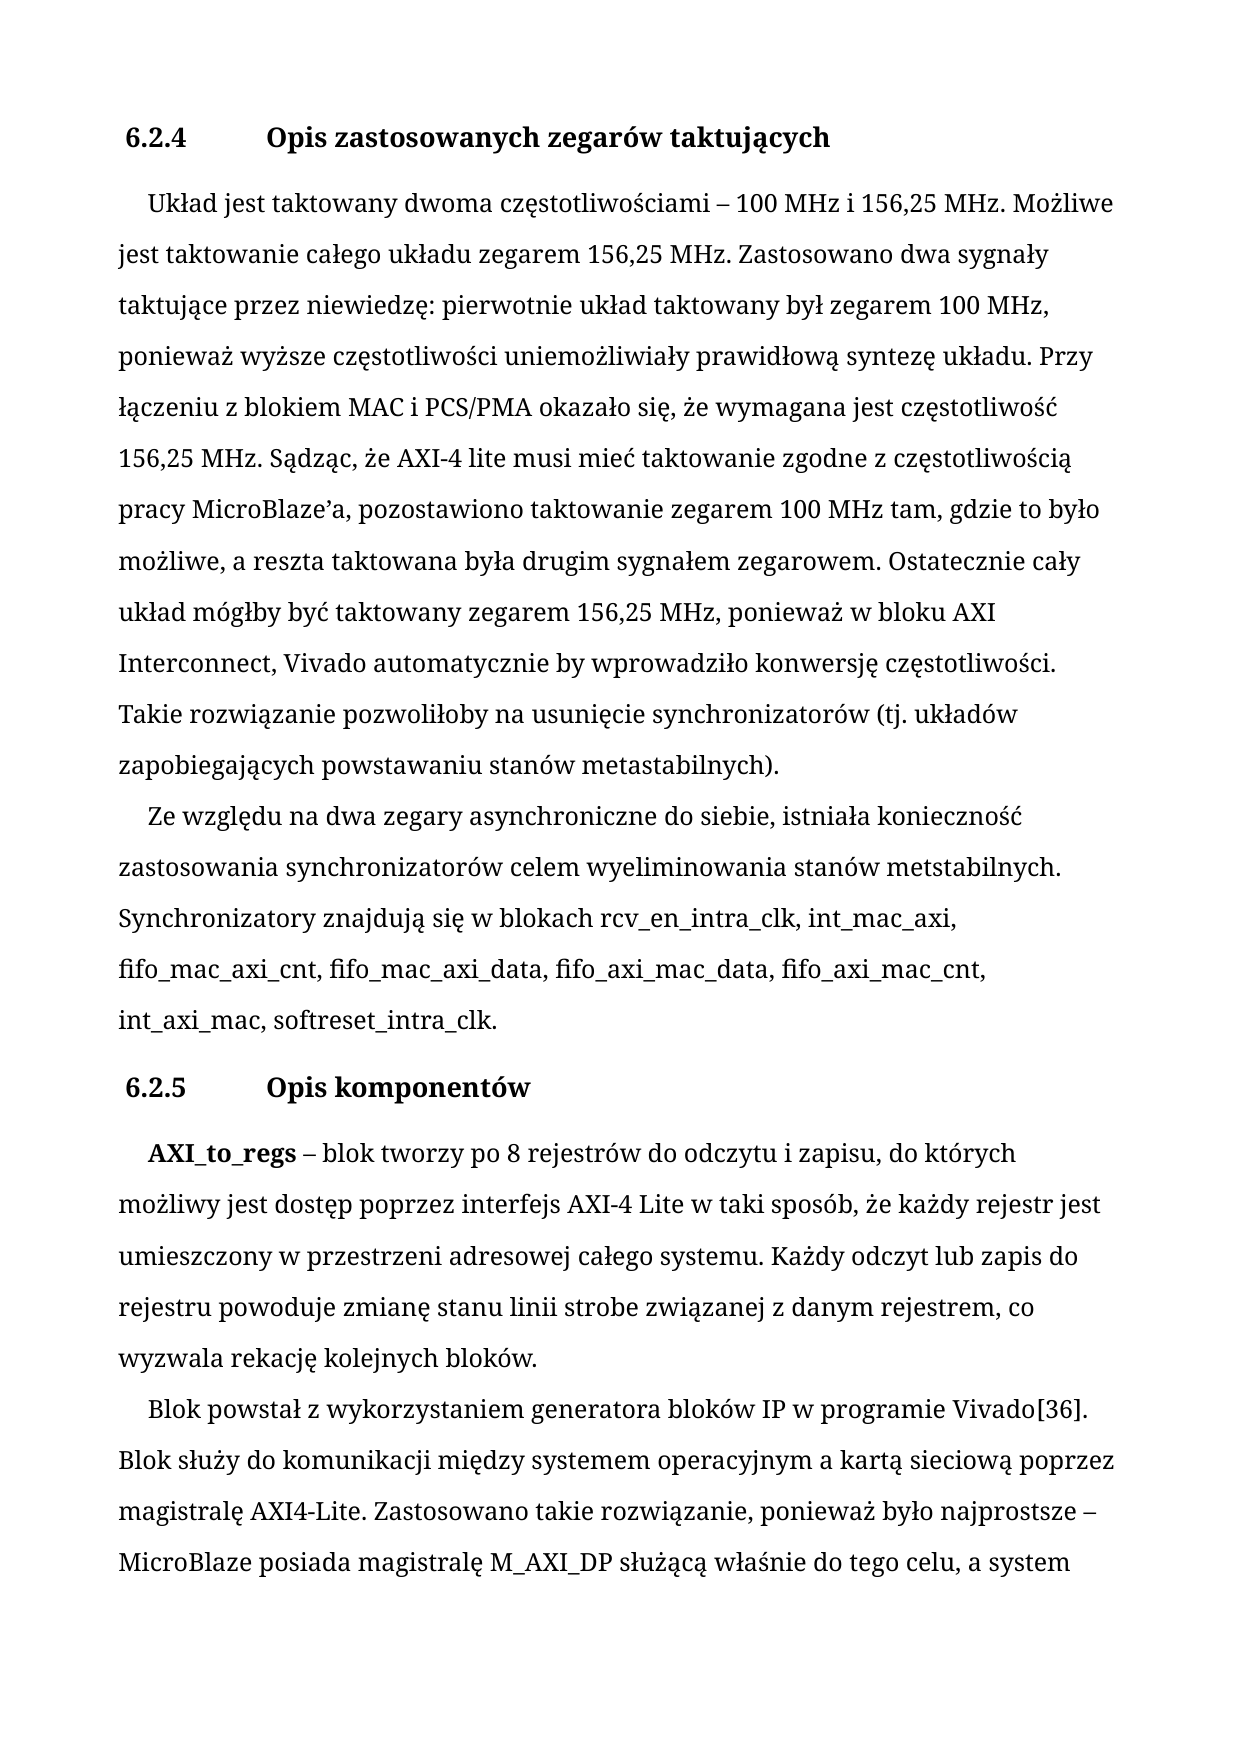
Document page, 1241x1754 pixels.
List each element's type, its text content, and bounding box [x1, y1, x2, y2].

text AXI_to_regs – blok tworzy po 8 rejestrów do odczytu i zapisu, do których możliwy jest dostęp poprzez interfejs AXI-4 Lite w taki sposób, że każdy rejestr jest umieszczony w przestrzeni adresowej całego systemu. Każdy odczyt lub zapis do rejestru powoduje zmianę stanu linii strobe związanej z danym rejestrem, co wyzwala rekację kolejnych bloków. [118, 1136, 1122, 1374]
subtitle Opis komponentów [118, 1068, 1122, 1105]
text Układ jest taktowany dwoma częstotliwościami – 100 MHz i 156,25 MHz. Możliwe jest taktowanie całego układu zegarem 156,25 MHz. Zastosowano dwa sygnały taktujące przez niewiedzę: pierwotnie układ taktowany był zegarem 100 MHz, ponieważ wyższe częstotliwości uniemożliwiały prawidłową syntezę układu. Przy łączeniu z blokiem MAC i PCS/PMA okazało się, że wymagana jest częstotliwość 156,25 MHz. Sądząc, że AXI-4 lite musi mieć taktowanie zgodne z częstotliwością pracy MicroBlaze’a, pozostawiono taktowanie zegarem 100 MHz tam, gdzie to było możliwe, a reszta taktowana była drugim sygnałem zegarowem. Ostatecznie cały układ mógłby być taktowany zegarem 156,25 MHz, ponieważ w bloku AXI Interconnect, Vivado automatycznie by wprowadziło konwersję częstotliwości. Takie rozwiązanie pozwoliłoby na usunięcie synchronizatorów (tj. układów zapobiegających powstawaniu stanów metastabilnych). [118, 186, 1122, 781]
text Ze względu na dwa zegary asynchroniczne do siebie, istniała konieczność zastosowania synchronizatorów celem wyeliminowania stanów metstabilnych. Synchronizatory znajdują się w blokach rcv_en_intra_clk, int_mac_axi, fifo_mac_axi_cnt, fifo_mac_axi_data, fifo_axi_mac_data, fifo_axi_mac_cnt, int_axi_mac, softreset_intra_clk. [118, 798, 1122, 1037]
text Blok powstał z wykorzystaniem generatora bloków IP w programie Vivado[36]. Blok służy do komunikacji między systemem operacyjnym a kartą sieciową poprzez magistralę AXI4-Lite. Zastosowano takie rozwiązanie, ponieważ było najprostsze – MicroBlaze posiada magistralę M_AXI_DP służącą właśnie do tego celu, a system [118, 1391, 1122, 1578]
subtitle Opis zastosowanych zegarów taktujących [118, 118, 1122, 155]
